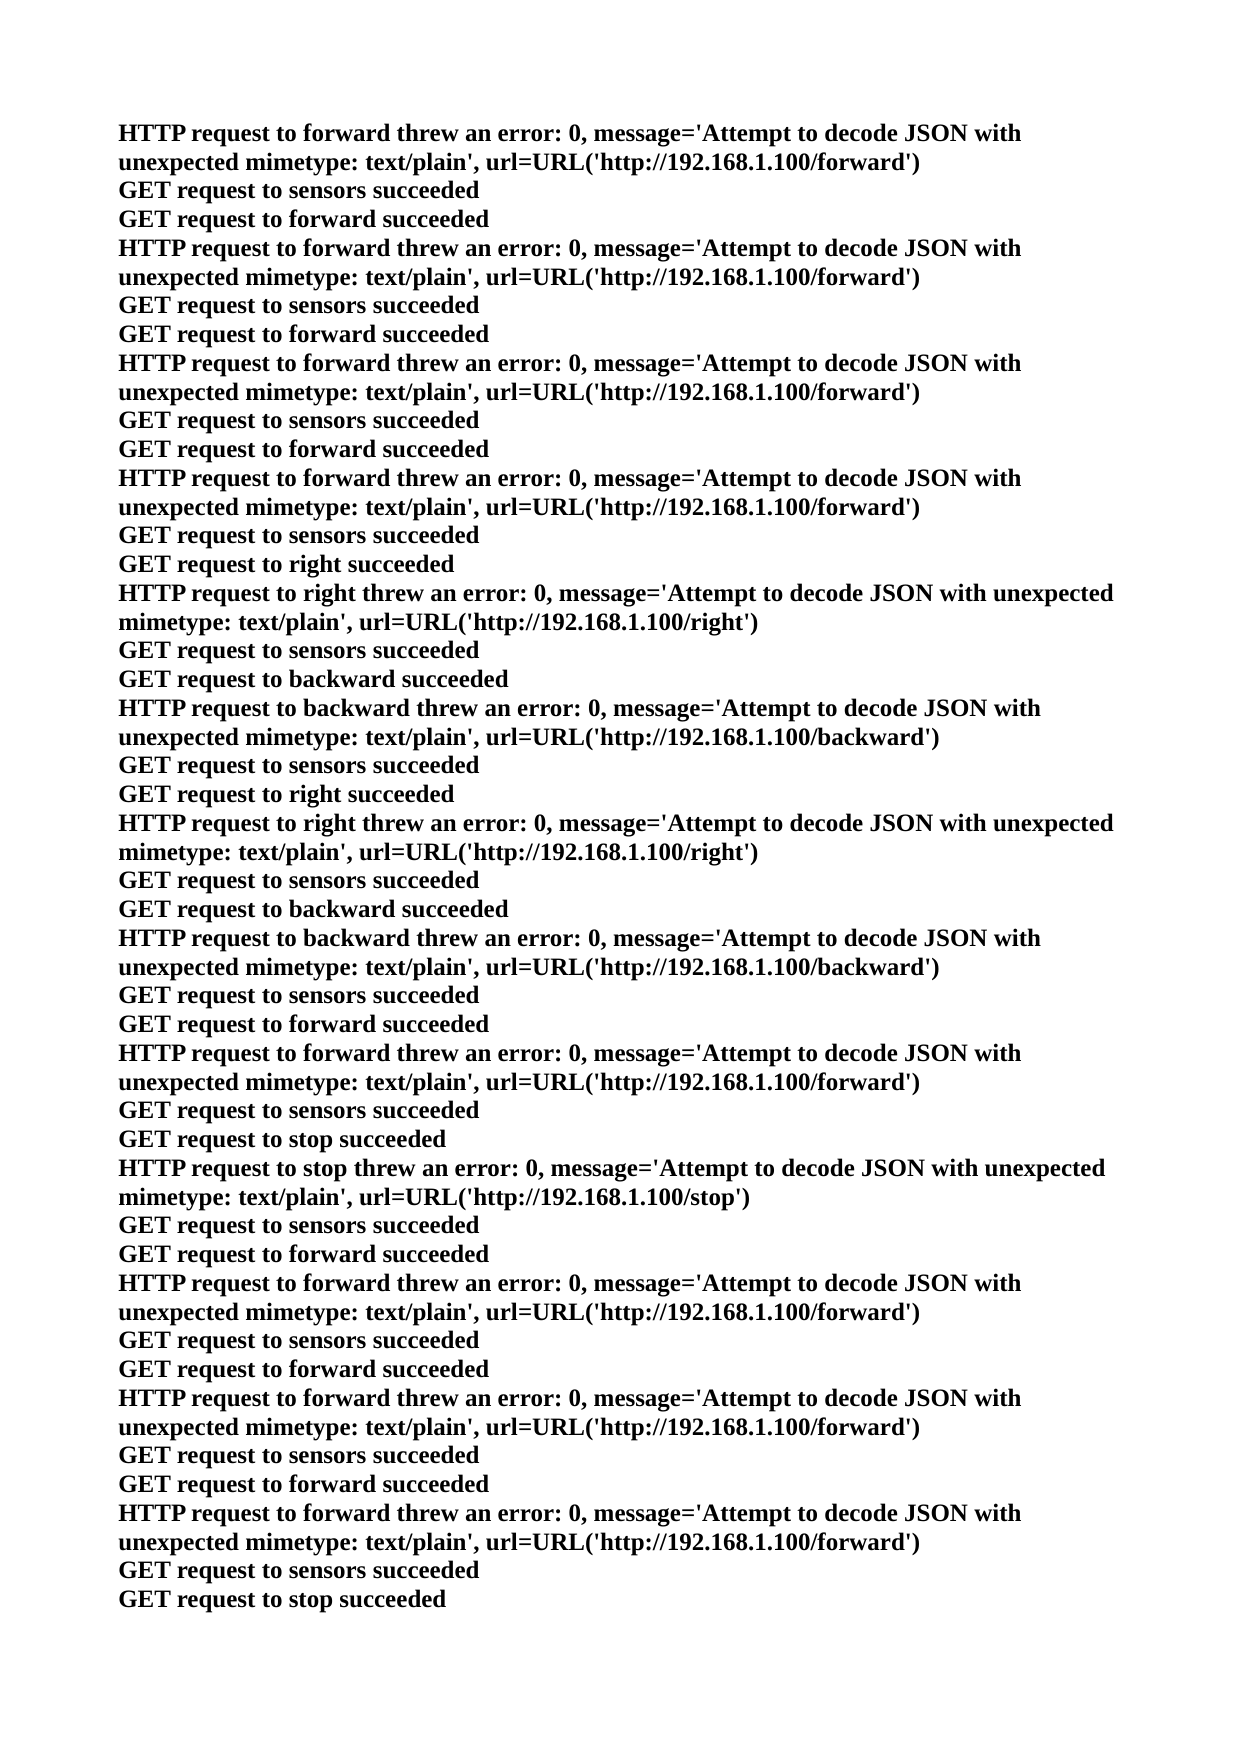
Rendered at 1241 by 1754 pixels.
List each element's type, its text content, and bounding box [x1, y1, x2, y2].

text GET request to sensors succeeded [118, 521, 1122, 549]
text HTTP request to backward threw an error: 0, message='Attempt to decode JSON with unexpected mimetype: text/plain', url=URL('http://192.168.1.100/backward') [118, 693, 1122, 751]
text GET request to stop succeeded [118, 1584, 1122, 1613]
text HTTP request to backward threw an error: 0, message='Attempt to decode JSON with unexpected mimetype: text/plain', url=URL('http://192.168.1.100/backward') [118, 923, 1122, 981]
text GET request to sensors succeeded [118, 1556, 1122, 1584]
text HTTP request to stop threw an error: 0, message='Attempt to decode JSON with unexpected mimetype: text/plain', url=URL('http://192.168.1.100/stop') [118, 1153, 1122, 1211]
text GET request to forward succeeded [118, 204, 1122, 233]
text HTTP request to right threw an error: 0, message='Attempt to decode JSON with unexpected mimetype: text/plain', url=URL('http://192.168.1.100/right') [118, 808, 1122, 866]
text GET request to forward succeeded [118, 1239, 1122, 1268]
text GET request to backward succeeded [118, 894, 1122, 923]
text GET request to sensors succeeded [118, 291, 1122, 319]
text HTTP request to forward threw an error: 0, message='Attempt to decode JSON with unexpected mimetype: text/plain', url=URL('http://192.168.1.100/forward') [118, 1268, 1122, 1326]
text HTTP request to forward threw an error: 0, message='Attempt to decode JSON with unexpected mimetype: text/plain', url=URL('http://192.168.1.100/forward') [118, 348, 1122, 406]
text GET request to sensors succeeded [118, 636, 1122, 664]
text HTTP request to forward threw an error: 0, message='Attempt to decode JSON with unexpected mimetype: text/plain', url=URL('http://192.168.1.100/forward') [118, 233, 1122, 291]
text GET request to stop succeeded [118, 1124, 1122, 1153]
text GET request to sensors succeeded [118, 1441, 1122, 1469]
text GET request to backward succeeded [118, 664, 1122, 693]
text GET request to sensors succeeded [118, 406, 1122, 434]
text HTTP request to forward threw an error: 0, message='Attempt to decode JSON with unexpected mimetype: text/plain', url=URL('http://192.168.1.100/forward') [118, 1383, 1122, 1441]
text GET request to sensors succeeded [118, 176, 1122, 204]
text GET request to right succeeded [118, 549, 1122, 578]
text GET request to sensors succeeded [118, 1096, 1122, 1124]
text GET request to forward succeeded [118, 1354, 1122, 1383]
text HTTP request to forward threw an error: 0, message='Attempt to decode JSON with unexpected mimetype: text/plain', url=URL('http://192.168.1.100/forward') [118, 1498, 1122, 1556]
text HTTP request to forward threw an error: 0, message='Attempt to decode JSON with unexpected mimetype: text/plain', url=URL('http://192.168.1.100/forward') [118, 1038, 1122, 1096]
text GET request to sensors succeeded [118, 866, 1122, 894]
text GET request to forward succeeded [118, 434, 1122, 463]
text HTTP request to forward threw an error: 0, message='Attempt to decode JSON with unexpected mimetype: text/plain', url=URL('http://192.168.1.100/forward') [118, 463, 1122, 521]
text GET request to right succeeded [118, 779, 1122, 808]
text HTTP request to right threw an error: 0, message='Attempt to decode JSON with unexpected mimetype: text/plain', url=URL('http://192.168.1.100/right') [118, 578, 1122, 636]
text GET request to sensors succeeded [118, 1211, 1122, 1239]
text GET request to forward succeeded [118, 1469, 1122, 1498]
text GET request to sensors succeeded [118, 751, 1122, 779]
text GET request to sensors succeeded [118, 1326, 1122, 1354]
text GET request to forward succeeded [118, 1009, 1122, 1038]
text GET request to forward succeeded [118, 319, 1122, 348]
text GET request to sensors succeeded [118, 981, 1122, 1009]
text HTTP request to forward threw an error: 0, message='Attempt to decode JSON with unexpected mimetype: text/plain', url=URL('http://192.168.1.100/forward') [118, 118, 1122, 176]
